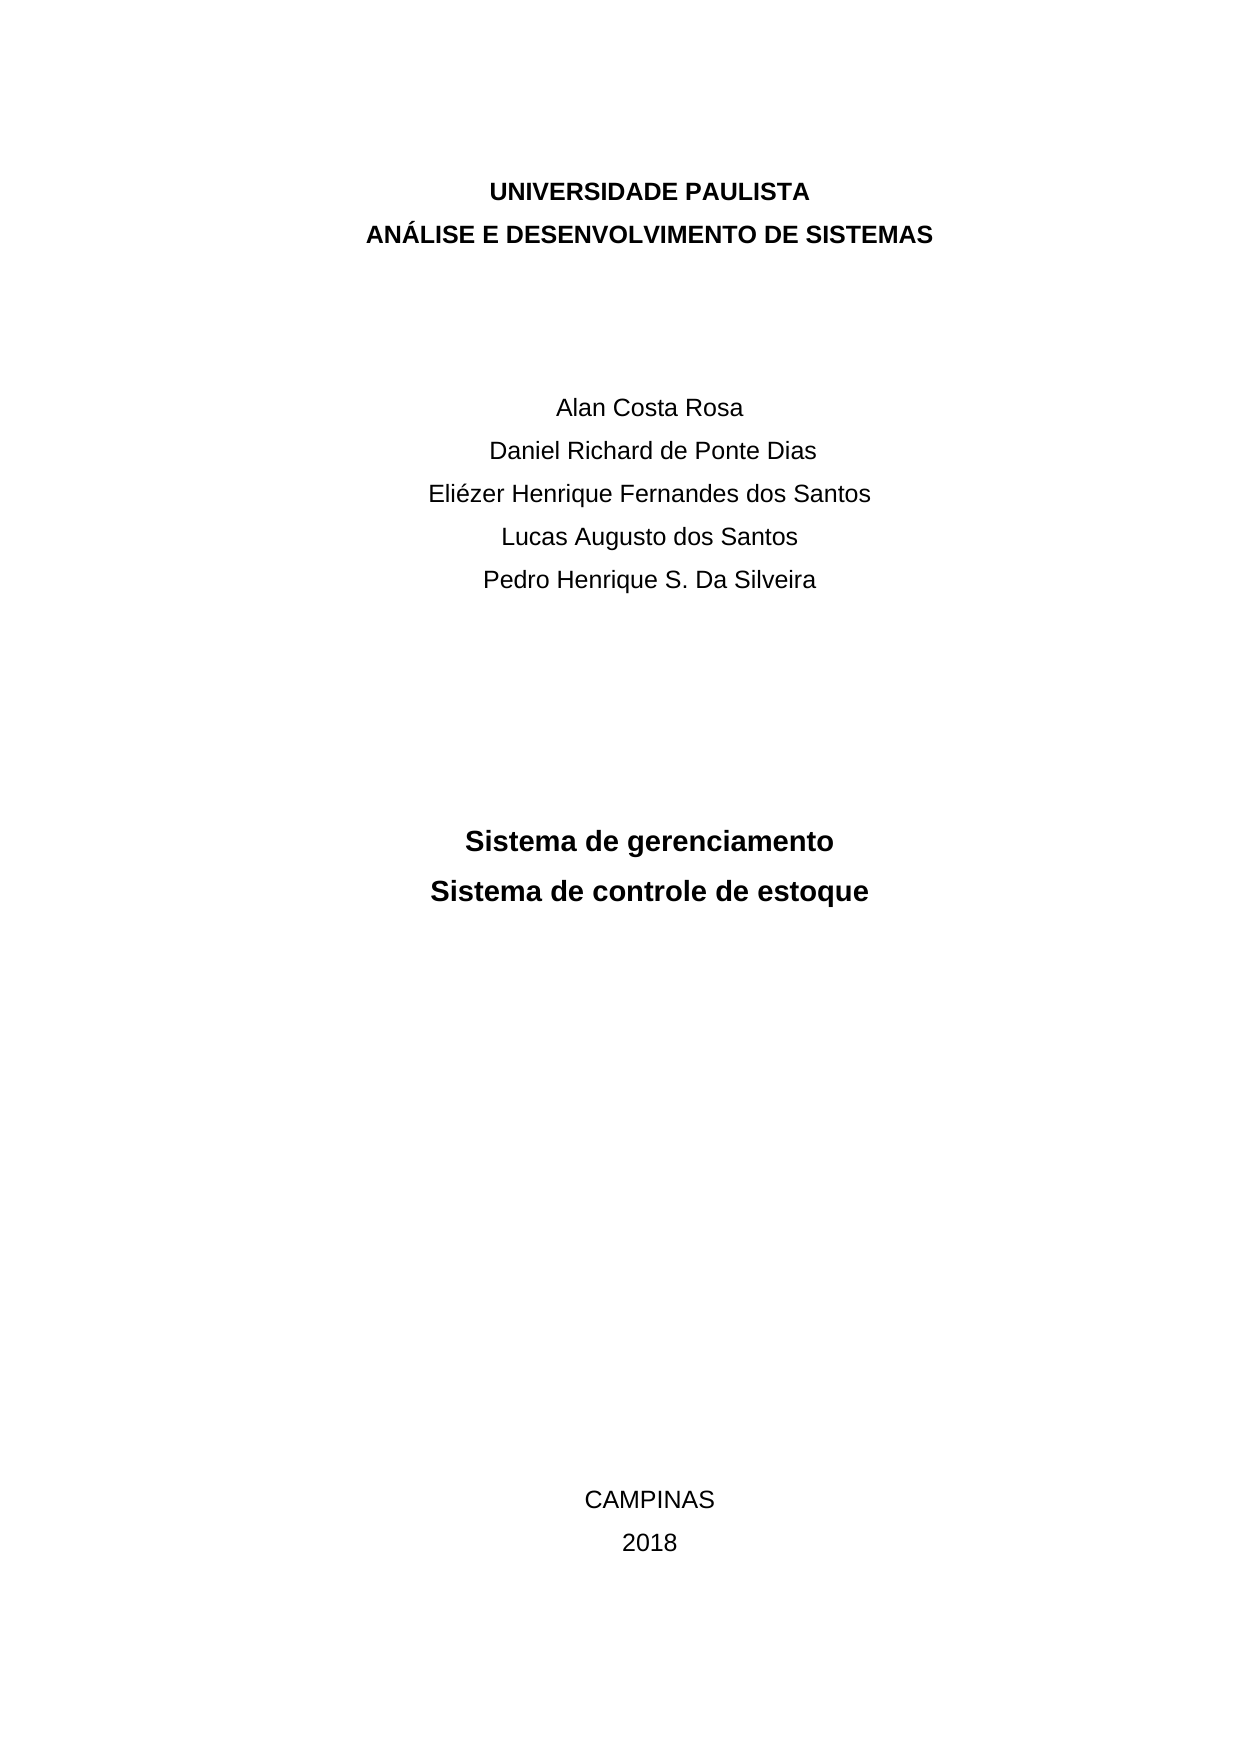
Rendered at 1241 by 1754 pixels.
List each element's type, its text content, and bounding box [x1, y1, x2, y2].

text CAMPINAS [177, 1485, 1122, 1514]
text Alan Costa Rosa [177, 393, 1122, 422]
text 2018 [177, 1528, 1122, 1557]
text Pedro Henrique S. Da Silveira [177, 565, 1122, 594]
text Daniel Richard de Ponte Dias [177, 436, 1122, 465]
text Lucas Augusto dos Santos [177, 522, 1122, 551]
text ANÁLISE E DESENVOLVIMENTO DE SISTEMAS [177, 220, 1122, 249]
text Eliézer Henrique Fernandes dos Santos [177, 479, 1122, 508]
text Sistema de gerenciamento Sistema de controle de estoque [177, 824, 1122, 908]
text UNIVERSIDADE PAULISTA [177, 177, 1122, 206]
